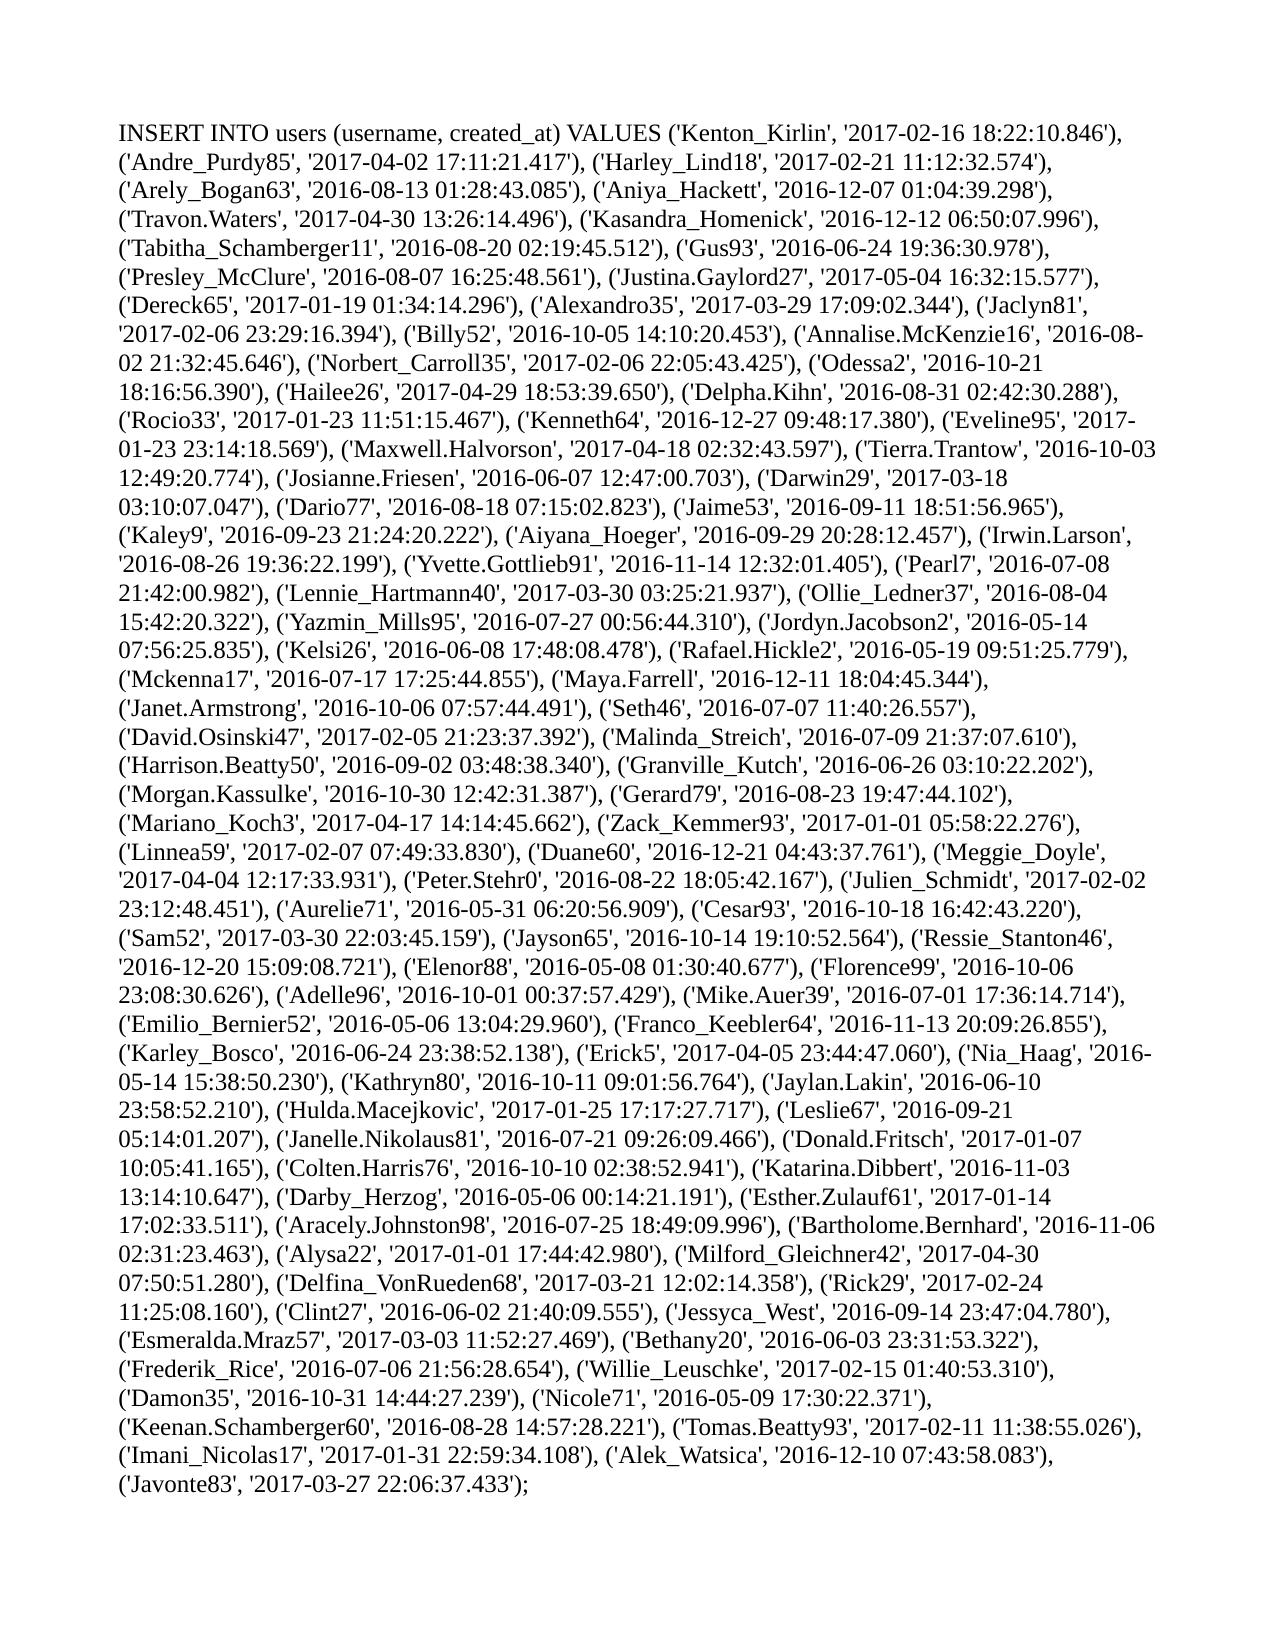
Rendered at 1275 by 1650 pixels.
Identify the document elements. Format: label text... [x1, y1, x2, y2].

text INSERT INTO users (username, created_at) VALUES ('Kenton_Kirlin', '2017-02-16 18:22:10.846'), ('Andre_Purdy85', '2017-04-02 17:11:21.417'), ('Harley_Lind18', '2017-02-21 11:12:32.574'), ('Arely_Bogan63', '2016-08-13 01:28:43.085'), ('Aniya_Hackett', '2016-12-07 01:04:39.298'), ('Travon.Waters', '2017-04-30 13:26:14.496'), ('Kasandra_Homenick', '2016-12-12 06:50:07.996'), ('Tabitha_Schamberger11', '2016-08-20 02:19:45.512'), ('Gus93', '2016-06-24 19:36:30.978'), ('Presley_McClure', '2016-08-07 16:25:48.561'), ('Justina.Gaylord27', '2017-05-04 16:32:15.577'), ('Dereck65', '2017-01-19 01:34:14.296'), ('Alexandro35', '2017-03-29 17:09:02.344'), ('Jaclyn81', '2017-02-06 23:29:16.394'), ('Billy52', '2016-10-05 14:10:20.453'), ('Annalise.McKenzie16', '2016-08-02 21:32:45.646'), ('Norbert_Carroll35', '2017-02-06 22:05:43.425'), ('Odessa2', '2016-10-21 18:16:56.390'), ('Hailee26', '2017-04-29 18:53:39.650'), ('Delpha.Kihn', '2016-08-31 02:42:30.288'), ('Rocio33', '2017-01-23 11:51:15.467'), ('Kenneth64', '2016-12-27 09:48:17.380'), ('Eveline95', '2017-01-23 23:14:18.569'), ('Maxwell.Halvorson', '2017-04-18 02:32:43.597'), ('Tierra.Trantow', '2016-10-03 12:49:20.774'), ('Josianne.Friesen', '2016-06-07 12:47:00.703'), ('Darwin29', '2017-03-18 03:10:07.047'), ('Dario77', '2016-08-18 07:15:02.823'), ('Jaime53', '2016-09-11 18:51:56.965'), ('Kaley9', '2016-09-23 21:24:20.222'), ('Aiyana_Hoeger', '2016-09-29 20:28:12.457'), ('Irwin.Larson', '2016-08-26 19:36:22.199'), ('Yvette.Gottlieb91', '2016-11-14 12:32:01.405'), ('Pearl7', '2016-07-08 21:42:00.982'), ('Lennie_Hartmann40', '2017-03-30 03:25:21.937'), ('Ollie_Ledner37', '2016-08-04 15:42:20.322'), ('Yazmin_Mills95', '2016-07-27 00:56:44.310'), ('Jordyn.Jacobson2', '2016-05-14 07:56:25.835'), ('Kelsi26', '2016-06-08 17:48:08.478'), ('Rafael.Hickle2', '2016-05-19 09:51:25.779'), ('Mckenna17', '2016-07-17 17:25:44.855'), ('Maya.Farrell', '2016-12-11 18:04:45.344'), ('Janet.Armstrong', '2016-10-06 07:57:44.491'), ('Seth46', '2016-07-07 11:40:26.557'), ('David.Osinski47', '2017-02-05 21:23:37.392'), ('Malinda_Streich', '2016-07-09 21:37:07.610'), ('Harrison.Beatty50', '2016-09-02 03:48:38.340'), ('Granville_Kutch', '2016-06-26 03:10:22.202'), ('Morgan.Kassulke', '2016-10-30 12:42:31.387'), ('Gerard79', '2016-08-23 19:47:44.102'), ('Mariano_Koch3', '2017-04-17 14:14:45.662'), ('Zack_Kemmer93', '2017-01-01 05:58:22.276'), ('Linnea59', '2017-02-07 07:49:33.830'), ('Duane60', '2016-12-21 04:43:37.761'), ('Meggie_Doyle', '2017-04-04 12:17:33.931'), ('Peter.Stehr0', '2016-08-22 18:05:42.167'), ('Julien_Schmidt', '2017-02-02 23:12:48.451'), ('Aurelie71', '2016-05-31 06:20:56.909'), ('Cesar93', '2016-10-18 16:42:43.220'), ('Sam52', '2017-03-30 22:03:45.159'), ('Jayson65', '2016-10-14 19:10:52.564'), ('Ressie_Stanton46', '2016-12-20 15:09:08.721'), ('Elenor88', '2016-05-08 01:30:40.677'), ('Florence99', '2016-10-06 23:08:30.626'), ('Adelle96', '2016-10-01 00:37:57.429'), ('Mike.Auer39', '2016-07-01 17:36:14.714'), ('Emilio_Bernier52', '2016-05-06 13:04:29.960'), ('Franco_Keebler64', '2016-11-13 20:09:26.855'), ('Karley_Bosco', '2016-06-24 23:38:52.138'), ('Erick5', '2017-04-05 23:44:47.060'), ('Nia_Haag', '2016-05-14 15:38:50.230'), ('Kathryn80', '2016-10-11 09:01:56.764'), ('Jaylan.Lakin', '2016-06-10 23:58:52.210'), ('Hulda.Macejkovic', '2017-01-25 17:17:27.717'), ('Leslie67', '2016-09-21 05:14:01.207'), ('Janelle.Nikolaus81', '2016-07-21 09:26:09.466'), ('Donald.Fritsch', '2017-01-07 10:05:41.165'), ('Colten.Harris76', '2016-10-10 02:38:52.941'), ('Katarina.Dibbert', '2016-11-03 13:14:10.647'), ('Darby_Herzog', '2016-05-06 00:14:21.191'), ('Esther.Zulauf61', '2017-01-14 17:02:33.511'), ('Aracely.Johnston98', '2016-07-25 18:49:09.996'), ('Bartholome.Bernhard', '2016-11-06 02:31:23.463'), ('Alysa22', '2017-01-01 17:44:42.980'), ('Milford_Gleichner42', '2017-04-30 07:50:51.280'), ('Delfina_VonRueden68', '2017-03-21 12:02:14.358'), ('Rick29', '2017-02-24 11:25:08.160'), ('Clint27', '2016-06-02 21:40:09.555'), ('Jessyca_West', '2016-09-14 23:47:04.780'), ('Esmeralda.Mraz57', '2017-03-03 11:52:27.469'), ('Bethany20', '2016-06-03 23:31:53.322'), ('Frederik_Rice', '2016-07-06 21:56:28.654'), ('Willie_Leuschke', '2017-02-15 01:40:53.310'), ('Damon35', '2016-10-31 14:44:27.239'), ('Nicole71', '2016-05-09 17:30:22.371'), ('Keenan.Schamberger60', '2016-08-28 14:57:28.221'), ('Tomas.Beatty93', '2017-02-11 11:38:55.026'), ('Imani_Nicolas17', '2017-01-31 22:59:34.108'), ('Alek_Watsica', '2016-12-10 07:43:58.083'), ('Javonte83', '2017-03-27 22:06:37.433'); [118, 118, 1157, 1498]
